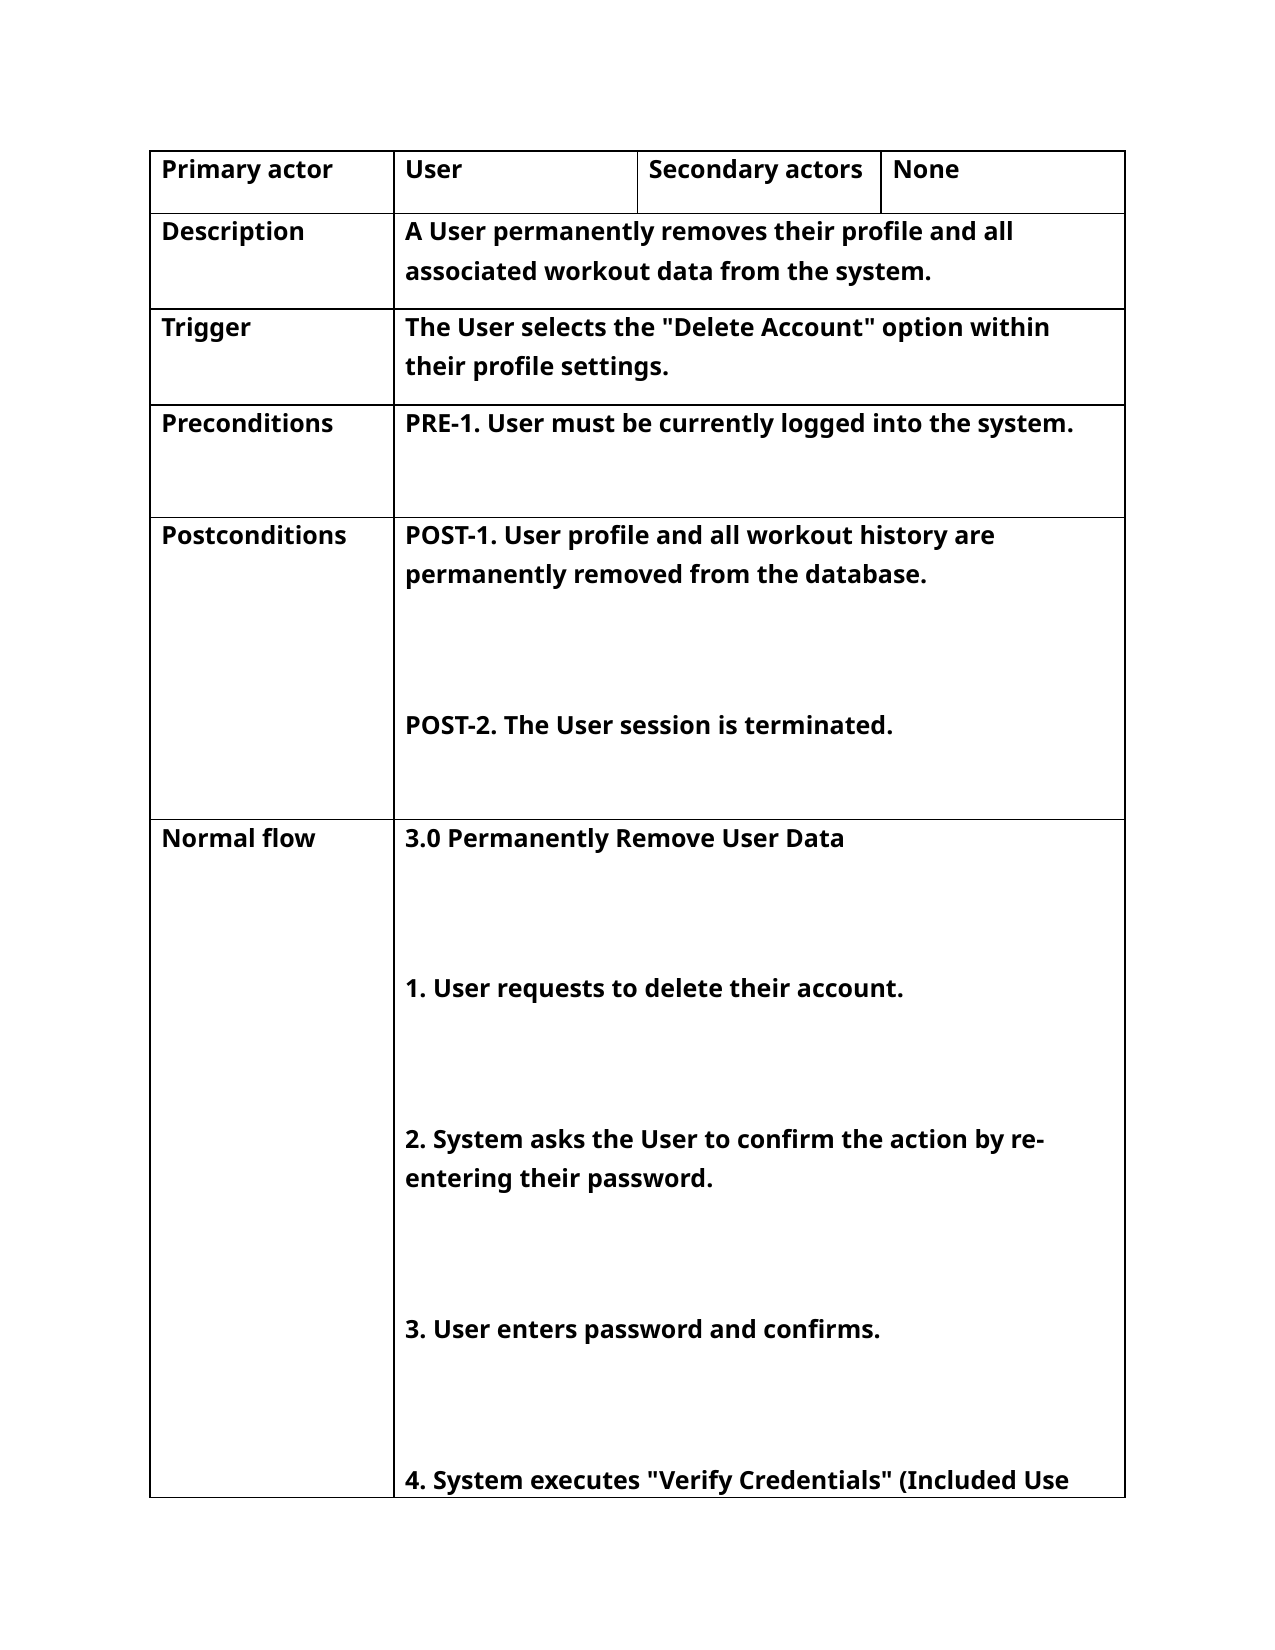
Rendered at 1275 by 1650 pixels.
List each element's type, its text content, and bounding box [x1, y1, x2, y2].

table_cell Preconditions [151, 406, 393, 516]
table_cell The User selects the "Delete Account" option within their profile settings. [395, 310, 1124, 404]
table_cell POST-1. User profile and all workout history are permanently removed from the database. POST-2. The User session is terminated. [395, 518, 1124, 819]
table_cell Trigger [151, 310, 393, 404]
table_cell Normal flow [151, 820, 393, 1497]
table_cell User [395, 152, 637, 212]
table_cell Description [151, 214, 393, 308]
table_cell Primary actor [151, 152, 393, 212]
table_cell Postconditions [151, 518, 393, 819]
table_cell Secondary actors [638, 152, 880, 212]
table_cell PRE-1. User must be currently logged into the system. [395, 406, 1124, 516]
table_cell None [882, 152, 1124, 212]
table_cell 3.0 Permanently Remove User Data 1. User requests to delete their account. 2. System asks the User to confirm the action by re-entering their password. 3. User enters password and confirms. 4. System executes "Verify Credentials" (Included Use [395, 820, 1124, 1497]
table_cell A User permanently removes their profile and all associated workout data from the system. [395, 214, 1124, 308]
